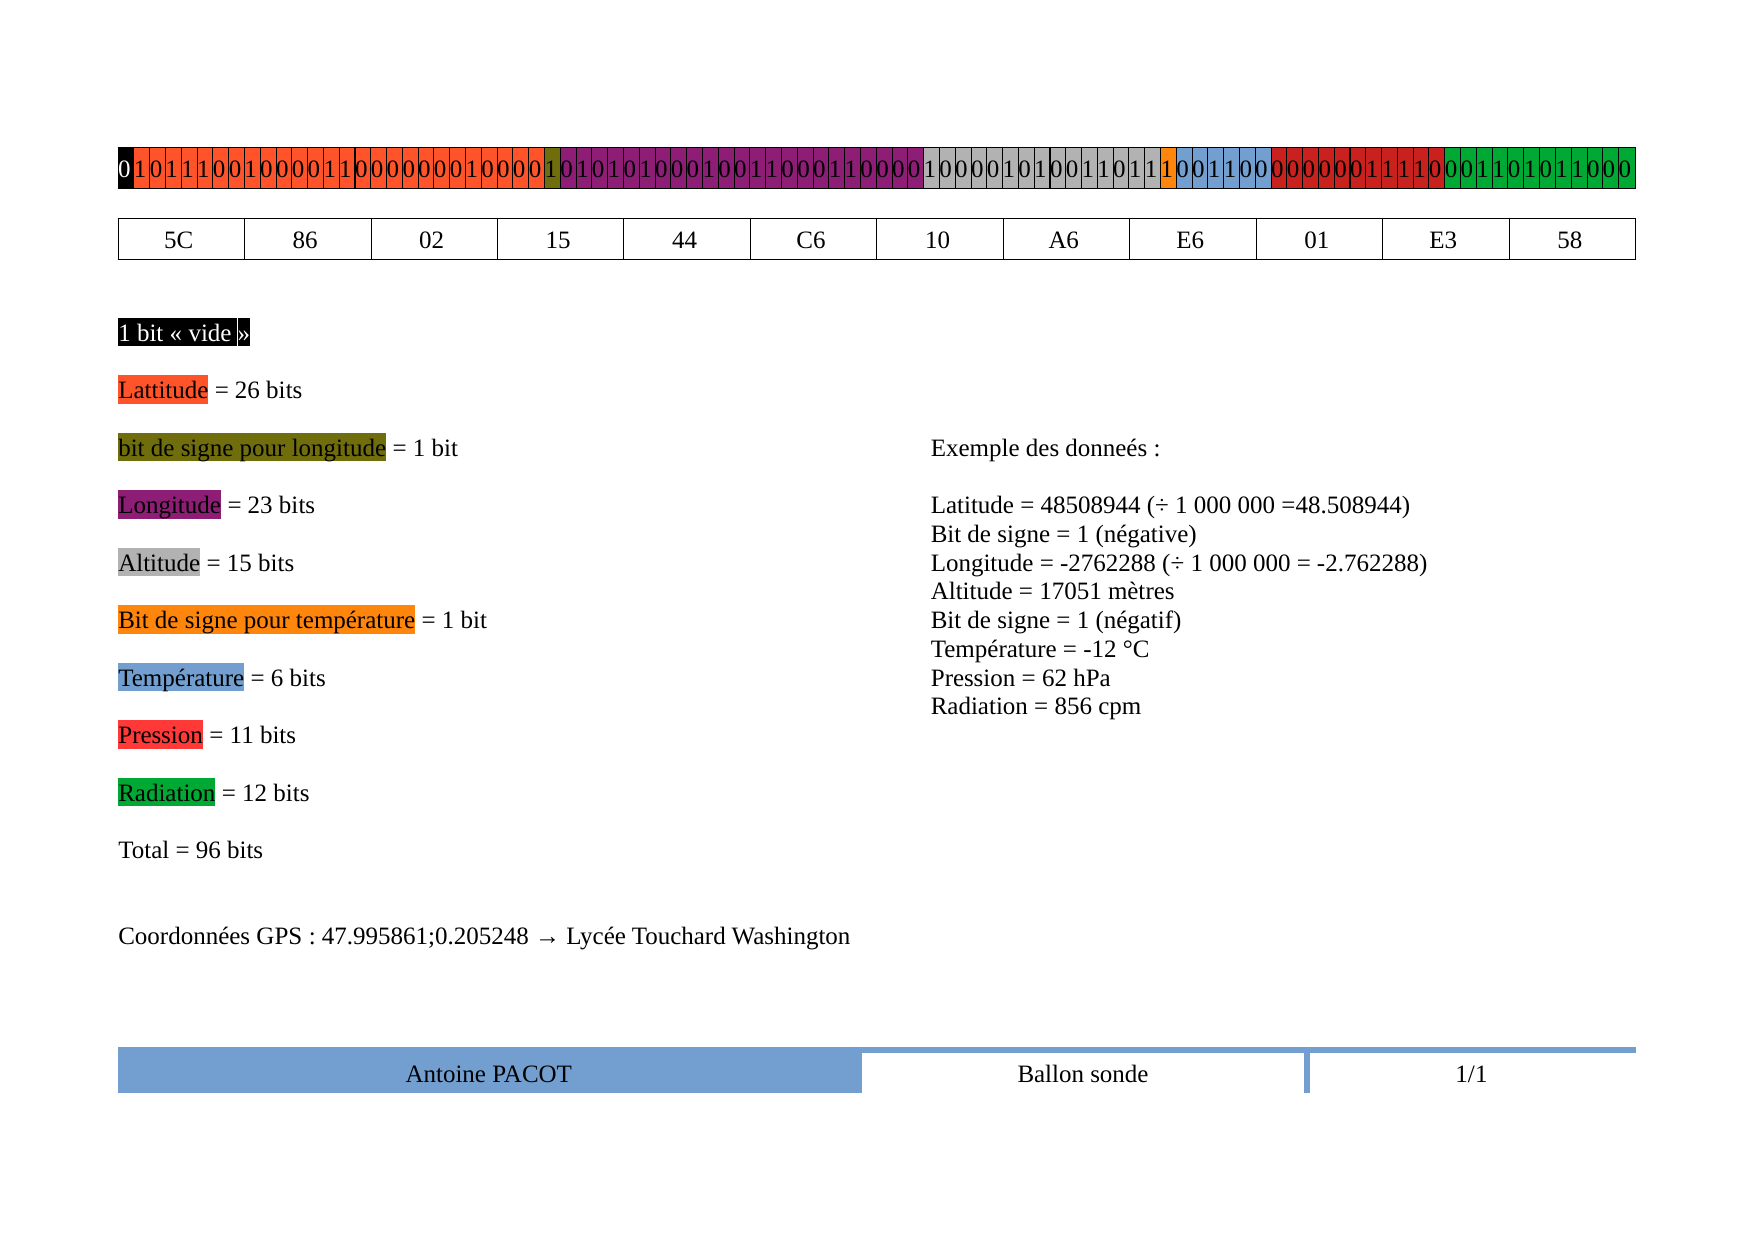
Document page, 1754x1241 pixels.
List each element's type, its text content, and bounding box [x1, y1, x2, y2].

table_header 0 [656, 148, 670, 188]
table_header 1 [1556, 148, 1571, 188]
table_header 1 [545, 148, 560, 188]
table_header 1 [198, 148, 212, 188]
table_header 1 [1208, 148, 1223, 188]
table_header 1 [182, 148, 197, 188]
table_header 0 [513, 148, 528, 188]
table_header 0 [292, 148, 307, 188]
table_header 0 [213, 148, 228, 188]
table_header 1 [766, 148, 781, 188]
table_header 1 [1003, 148, 1018, 188]
table_header 0 [908, 148, 923, 188]
text Bit de signe = 1 (négative) [118, 519, 1636, 548]
table_header 1 [1082, 148, 1097, 188]
text bit de signe pour longitude = 1 bit Exemple des donneés : [118, 433, 1636, 461]
table_header 0 [1603, 148, 1618, 188]
table_header 0 [403, 148, 418, 188]
table_header 0 [1177, 148, 1192, 188]
table_header 0 [1508, 148, 1523, 188]
table_header 1 [1414, 148, 1428, 188]
text Total = 96 bits [118, 835, 1636, 864]
table_header 0 [1588, 148, 1602, 188]
text Bit de signe pour température = 1 bit Bit de signe = 1 (négatif) [118, 605, 1636, 634]
table_header 1 [1477, 148, 1492, 188]
table_header 0 [434, 148, 449, 188]
text Longitude = 23 bits Latitude = 48508944 (÷ 1 000 000 =48.508944) [118, 490, 1636, 519]
table_header 0 [356, 148, 370, 188]
table_header 0 [1019, 148, 1034, 188]
table_header 0 [308, 148, 323, 188]
text Lattitude = 26 bits [207, 375, 1636, 404]
table_header 0 [861, 148, 876, 188]
table_header 0 [1335, 148, 1349, 188]
text 1 bit « vide » [118, 318, 1636, 346]
table_header 0 [482, 148, 497, 188]
text Coordonnées GPS : 47.995861;0.205248 → Lycée Touchard Washington [118, 921, 1636, 950]
table_header 1 [166, 148, 181, 188]
table_header 0 [371, 148, 386, 188]
table_header 1 [1382, 148, 1397, 188]
table_header 0 [814, 148, 828, 188]
table_header 0 [592, 148, 607, 188]
table_header 02 [372, 219, 497, 259]
table_header 0 [1066, 148, 1081, 188]
table_header 10 [877, 219, 1003, 259]
table_header 1 [845, 148, 860, 188]
table_header 0 [277, 148, 291, 188]
table_header 58 [1510, 219, 1635, 259]
table_header 1 [1161, 148, 1176, 188]
table_header 1 [1035, 148, 1049, 188]
table_header 0 [893, 148, 907, 188]
table_header 0 [1272, 148, 1286, 188]
table_header 0 [987, 148, 1002, 188]
table_header 1 [1524, 148, 1539, 188]
table_header 0 [450, 148, 465, 188]
text Altitude = 17051 mètres [118, 576, 1636, 605]
table_header 1 [1572, 148, 1587, 188]
table_header 1 [924, 148, 939, 188]
table_header 0 [529, 148, 544, 188]
table_header 1 [1129, 148, 1144, 188]
table_header 0 [972, 148, 986, 188]
table_header A6 [1004, 219, 1129, 259]
table_header 1 [1098, 148, 1113, 188]
table_header 44 [624, 219, 750, 259]
table_header 0 [150, 148, 165, 188]
table_header 1 [324, 148, 339, 188]
table_header 1 [640, 148, 655, 188]
table_header 0 [1429, 148, 1444, 188]
table_header 0 [671, 148, 686, 188]
table_header 0 [1256, 148, 1271, 188]
table_header 0 [877, 148, 892, 188]
table_header 0 [719, 148, 734, 188]
table_header 0 [119, 148, 133, 188]
table_header 0 [1445, 148, 1460, 188]
table_header 0 [1303, 148, 1318, 188]
text Température = -12 °C [118, 634, 1636, 663]
table_header 1 [245, 148, 260, 188]
table_header 0 [1193, 148, 1207, 188]
table_header E6 [1130, 219, 1256, 259]
table_header 01 [1257, 219, 1382, 259]
table_header 0 [1619, 148, 1635, 188]
table_header 0 [940, 148, 955, 188]
table_header 1 [1366, 148, 1381, 188]
table_header 1 [577, 148, 591, 188]
table_header 1 [829, 148, 844, 188]
table_header E3 [1383, 219, 1509, 259]
table_header 0 [798, 148, 813, 188]
table_header 1 [340, 148, 354, 188]
table_header 0 [1287, 148, 1302, 188]
table_header C6 [751, 219, 876, 259]
table_header 1 [608, 148, 623, 188]
table_header 0 [624, 148, 639, 188]
text Pression = 11 bits [118, 720, 1636, 749]
table_header 0 [229, 148, 244, 188]
table_header 1 [1224, 148, 1239, 188]
table_header 1 [1145, 148, 1160, 188]
text Température = 6 bits Pression = 62 hPa [118, 663, 1636, 691]
table_header 0 [561, 148, 576, 188]
table_header 0 [1461, 148, 1476, 188]
table_header 0 [687, 148, 702, 188]
text Radiation = 12 bits [118, 778, 1636, 806]
table_header 0 [1319, 148, 1334, 188]
table_header 1 [1493, 148, 1507, 188]
table_header 15 [498, 219, 623, 259]
text Radiation = 856 cpm [118, 691, 1636, 720]
table_header 5C [119, 219, 244, 259]
table_header 1 [134, 148, 149, 188]
text Altitude = 15 bits Longitude = -2762288 (÷ 1 000 000 = -2.762288) [118, 548, 1636, 576]
table_header 0 [956, 148, 971, 188]
table_header 0 [1540, 148, 1555, 188]
table_header 1 [1398, 148, 1413, 188]
table_header 0 [261, 148, 276, 188]
table_header 0 [1114, 148, 1128, 188]
table_header 86 [245, 219, 371, 259]
table_header 0 [735, 148, 749, 188]
table_header 0 [498, 148, 512, 188]
table_header 0 [419, 148, 433, 188]
table_header 1 [703, 148, 718, 188]
table_header 0 [387, 148, 402, 188]
table_header 1 [750, 148, 765, 188]
table_header 0 [782, 148, 797, 188]
table_header 0 [1051, 148, 1065, 188]
table_header 1 [466, 148, 481, 188]
table_header 0 [1351, 148, 1365, 188]
table_header 0 [1240, 148, 1255, 188]
